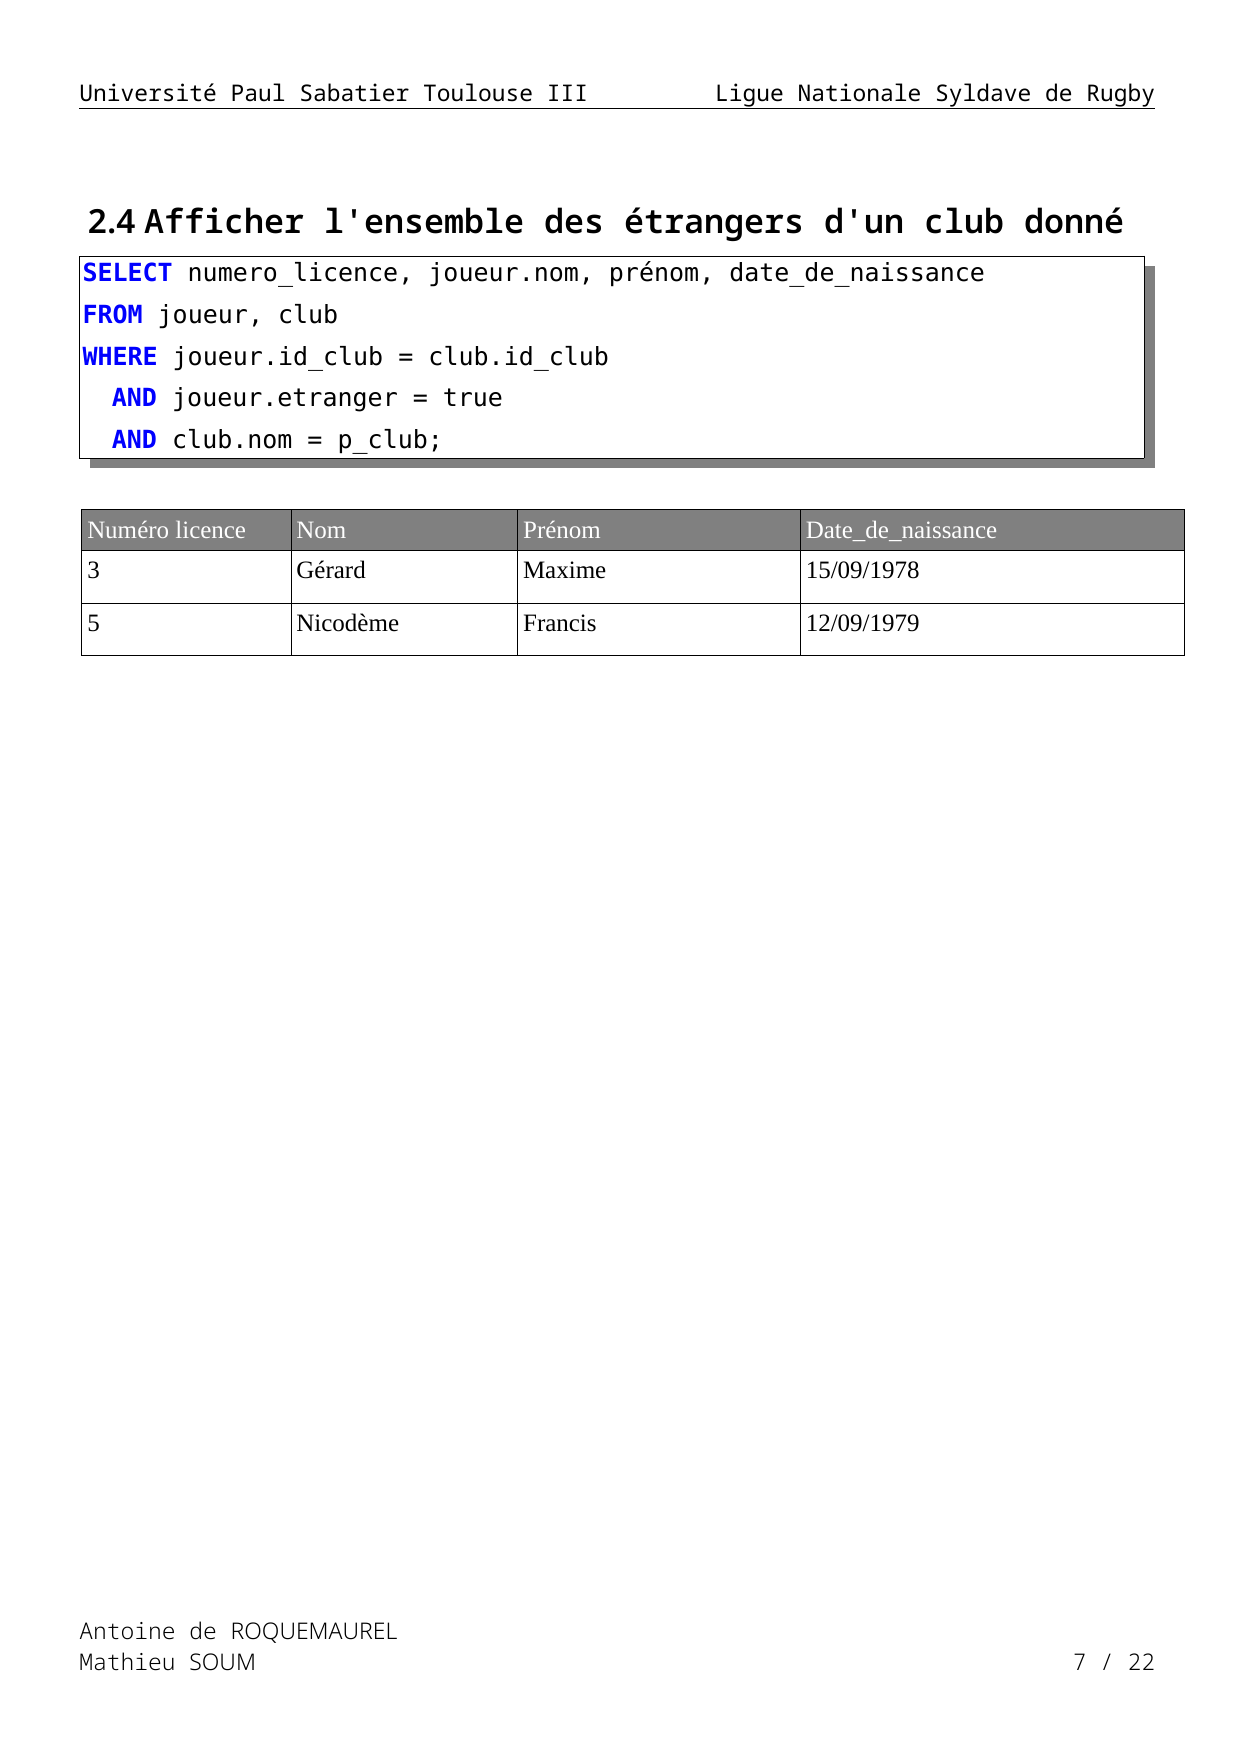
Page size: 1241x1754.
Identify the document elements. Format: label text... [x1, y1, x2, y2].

table_header Date_de_naissance [801, 510, 1184, 550]
subtitle Afficher l'ensemble des étrangers d'un club donné [79, 198, 1155, 243]
table_cell Francis [518, 604, 800, 655]
text SELECT numero_licence, joueur.nom, prénom, date_de_naissance [80, 257, 1144, 288]
table_cell 5 [82, 604, 291, 655]
table_header Numéro licence [82, 510, 291, 550]
table_header Prénom [518, 510, 800, 550]
text AND club.nom = p_club; [80, 422, 1144, 457]
text FROM joueur, club [80, 297, 1144, 329]
text WHERE joueur.id_club = club.id_club [80, 339, 1144, 371]
table_cell 3 [82, 551, 291, 602]
table_cell Nicodème [292, 604, 517, 655]
text AND joueur.etranger = true [80, 381, 1144, 413]
table_cell Gérard [292, 551, 517, 602]
table_cell 15/09/1978 [801, 551, 1184, 602]
table_header Nom [292, 510, 517, 550]
table_cell 12/09/1979 [801, 604, 1184, 655]
table_cell Maxime [518, 551, 800, 602]
